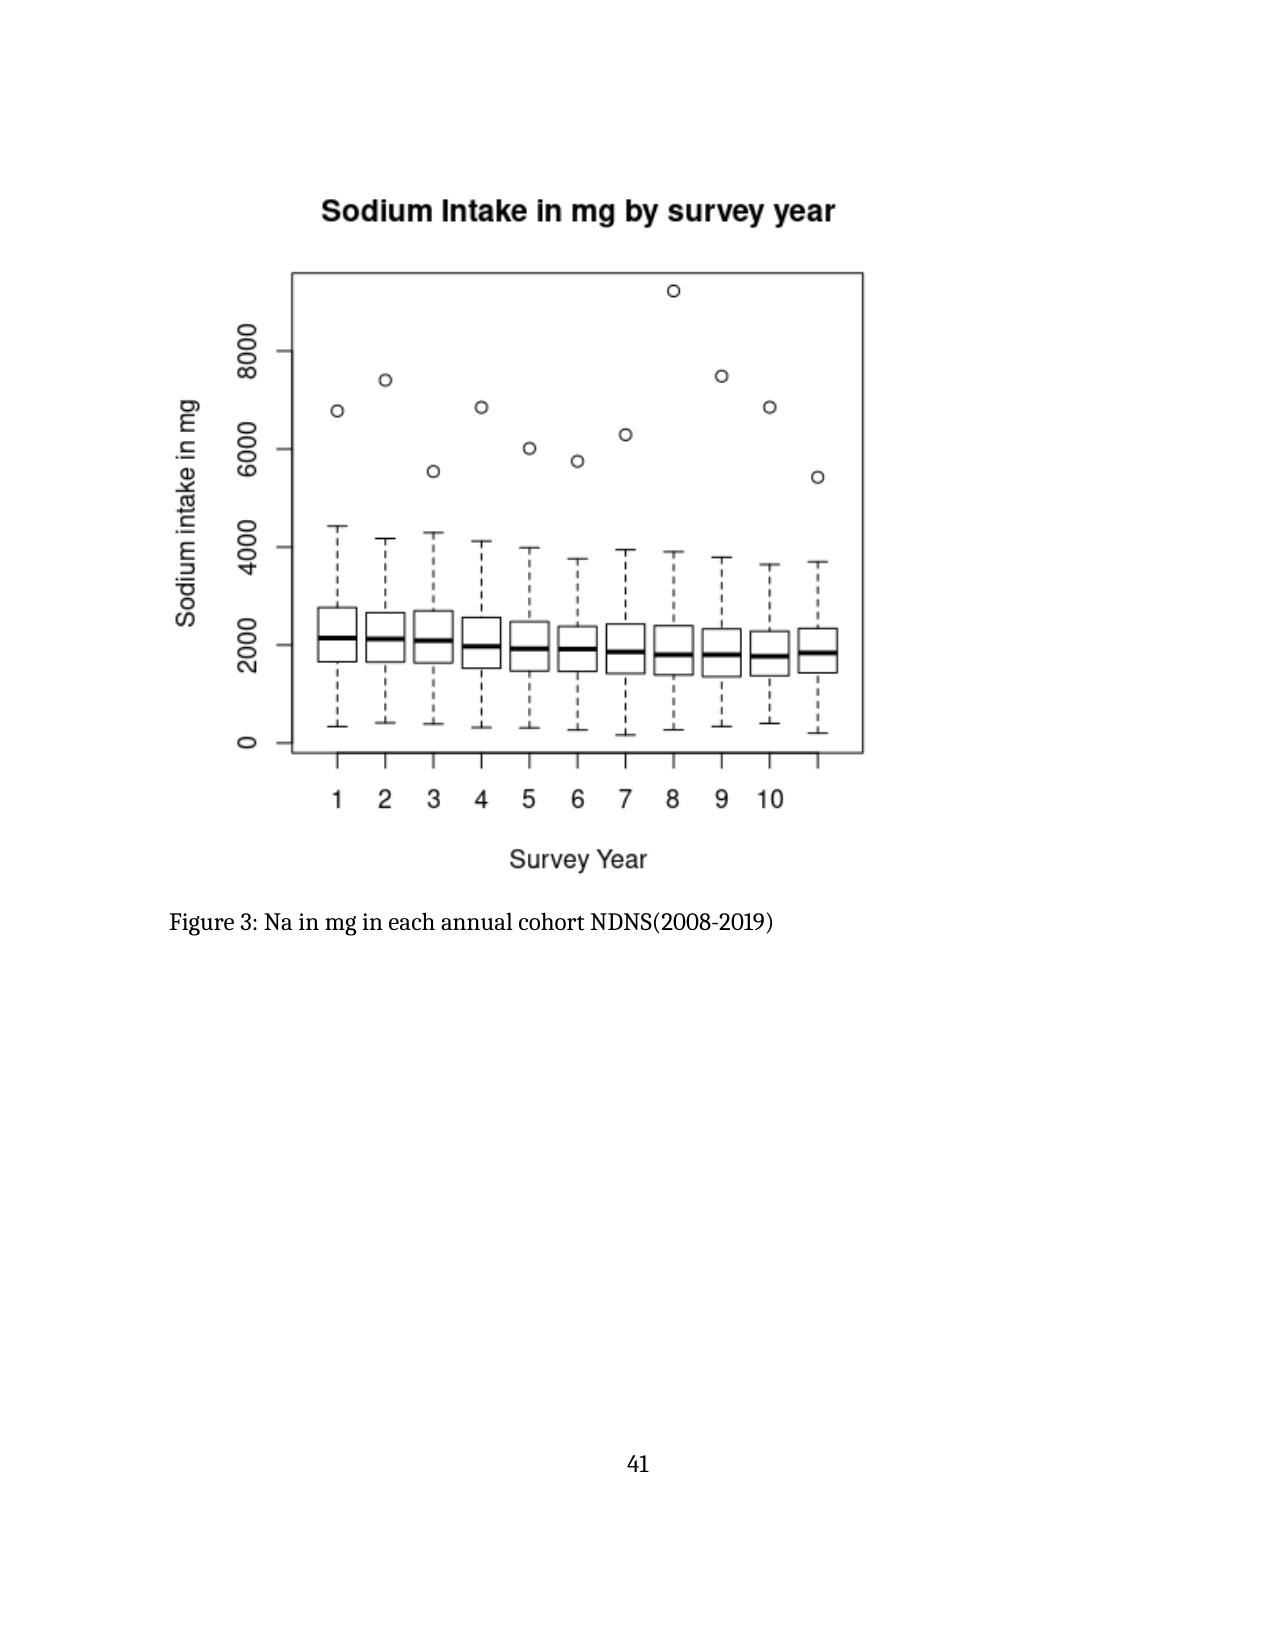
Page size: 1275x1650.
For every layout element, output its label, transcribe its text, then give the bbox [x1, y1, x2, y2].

picture [168, 150, 927, 908]
text Figure 3: Na in mg in each annual cohort NDNS(2008-2019) [169, 908, 927, 937]
